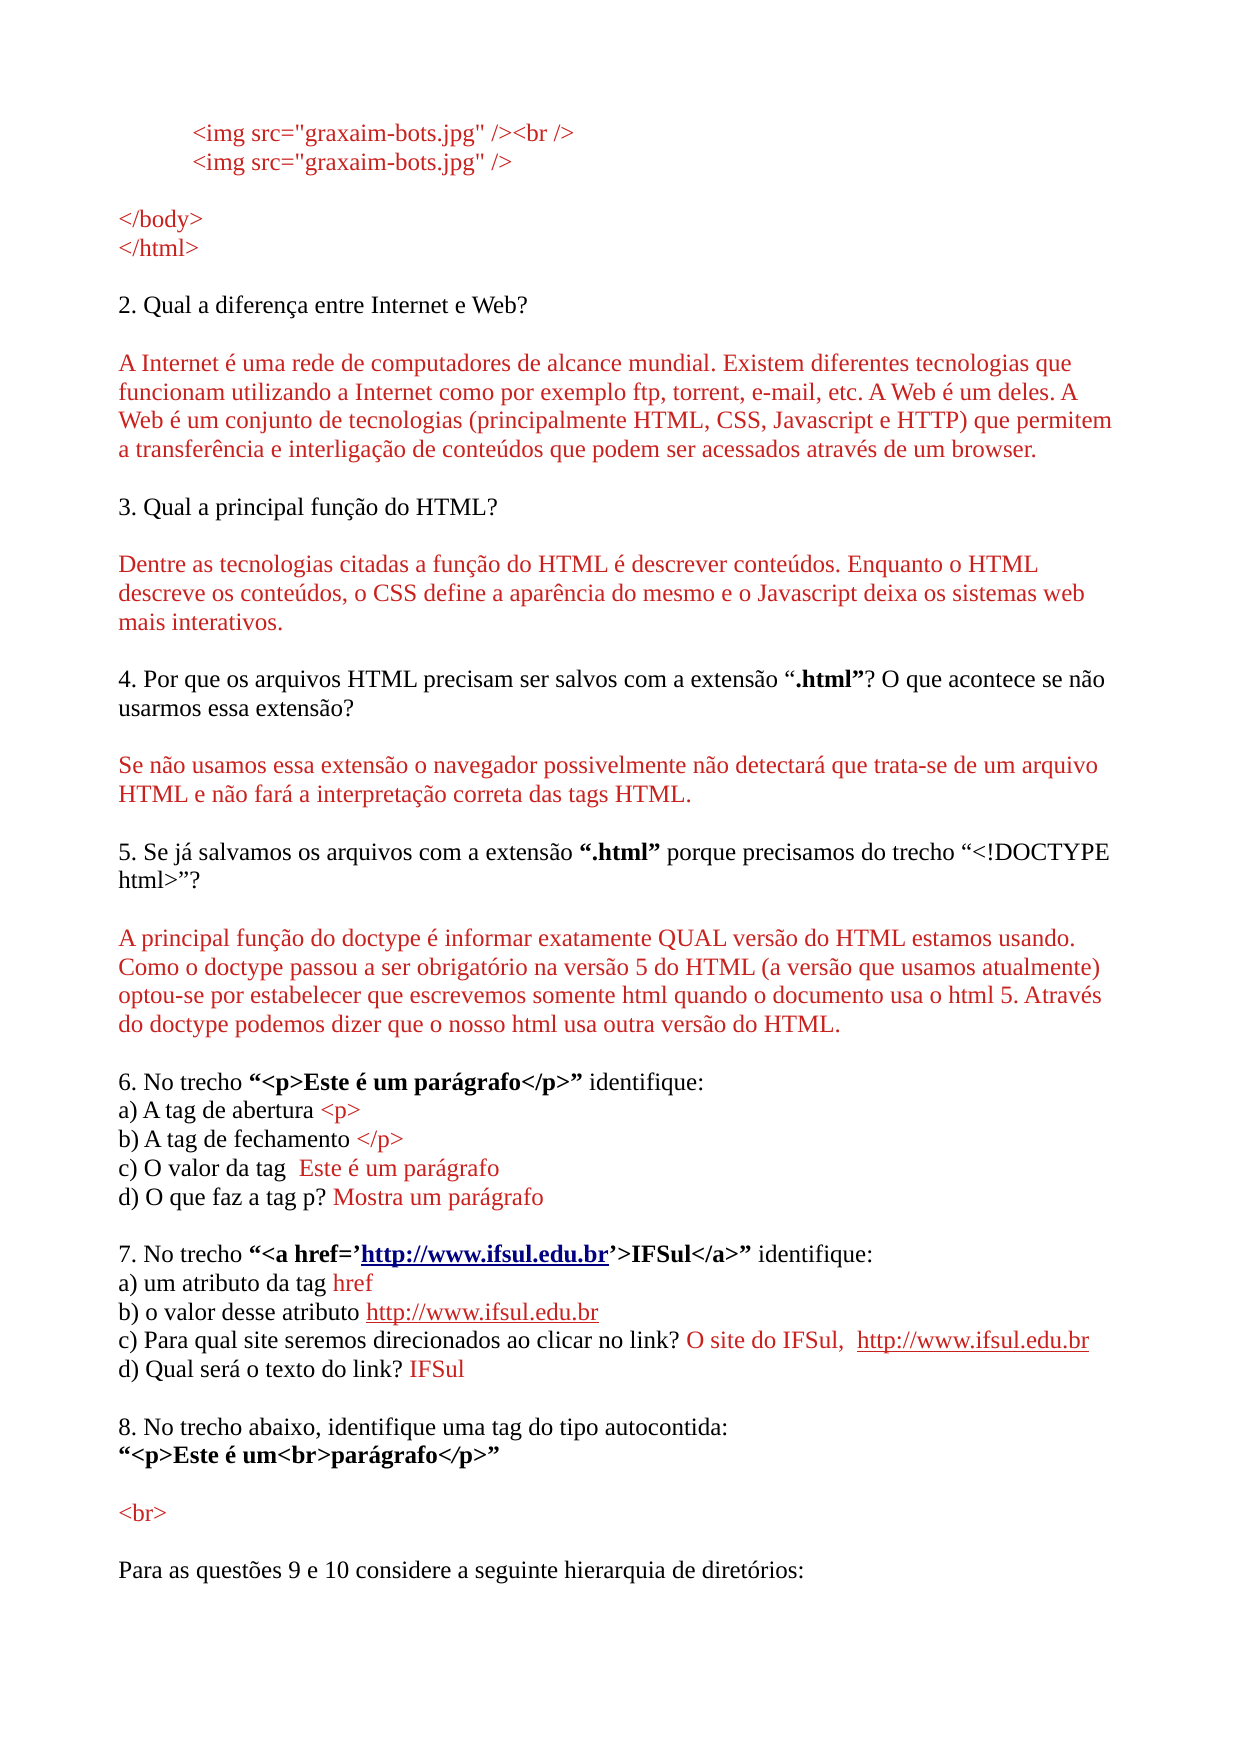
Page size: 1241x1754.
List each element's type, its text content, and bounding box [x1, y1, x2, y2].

text 8. No trecho abaixo, identifique uma tag do tipo autocontida: [118, 1412, 1122, 1441]
text a) A tag de abertura <p> [118, 1096, 1122, 1124]
text 3. Qual a principal função do HTML? [118, 492, 1122, 521]
text Para as questões 9 e 10 considere a seguinte hierarquia de diretórios: [118, 1556, 1122, 1584]
text d) Qual será o texto do link? IFSul [118, 1354, 1122, 1383]
text 4. Por que os arquivos HTML precisam ser salvos com a extensão “.html”? O que acontece se não usarmos essa extensão? [118, 664, 1122, 722]
text </body> [118, 204, 1122, 233]
text b) o valor desse atributo http://www.ifsul.edu.br [118, 1297, 1122, 1326]
text Dentre as tecnologias citadas a função do HTML é descrever conteúdos. Enquanto o HTML descreve os conteúdos, o CSS define a aparência do mesmo e o Javascript deixa os sistemas web mais interativos. [118, 549, 1122, 636]
text a) um atributo da tag href [118, 1268, 1122, 1297]
text <img src="graxaim-bots.jpg" /> [118, 147, 1122, 176]
text 5. Se já salvamos os arquivos com a extensão “.html” porque precisamos do trecho “<!DOCTYPE html>”? [118, 837, 1122, 894]
text A principal função do doctype é informar exatamente QUAL versão do HTML estamos usando. Como o doctype passou a ser obrigatório na versão 5 do HTML (a versão que usamos atualmente) optou-se por estabelecer que escrevemos somente html quando o documento usa o html 5. Através do doctype podemos dizer que o nosso html usa outra versão do HTML. [118, 923, 1122, 1038]
text c) O valor da tag Este é um parágrafo [118, 1153, 1122, 1182]
text 6. No trecho “<p>Este é um parágrafo</p>” identifique: [118, 1067, 1122, 1096]
text c) Para qual site seremos direcionados ao clicar no link? O site do IFSul, http://www.ifsul.edu.br [118, 1326, 1122, 1354]
text </html> [118, 233, 1122, 262]
text 2. Qual a diferença entre Internet e Web? [118, 291, 1122, 319]
text b) A tag de fechamento </p> [118, 1124, 1122, 1153]
text Se não usamos essa extensão o navegador possivelmente não detectará que trata-se de um arquivo HTML e não fará a interpretação correta das tags HTML. [118, 751, 1122, 808]
text “<p>Este é um<br>parágrafo</p>” [118, 1441, 1122, 1469]
text A Internet é uma rede de computadores de alcance mundial. Existem diferentes tecnologias que funcionam utilizando a Internet como por exemplo ftp, torrent, e-mail, etc. A Web é um deles. A Web é um conjunto de tecnologias (principalmente HTML, CSS, Javascript e HTTP) que permitem a transferência e interligação de conteúdos que podem ser acessados através de um browser. [118, 348, 1122, 463]
text d) O que faz a tag p? Mostra um parágrafo [118, 1182, 1122, 1211]
text <img src="graxaim-bots.jpg" /><br /> [118, 118, 1122, 147]
text 7. No trecho “<a href=’http://www.ifsul.edu.br’>IFSul</a>” identifique: [118, 1239, 1122, 1268]
text <br> [118, 1498, 1122, 1527]
